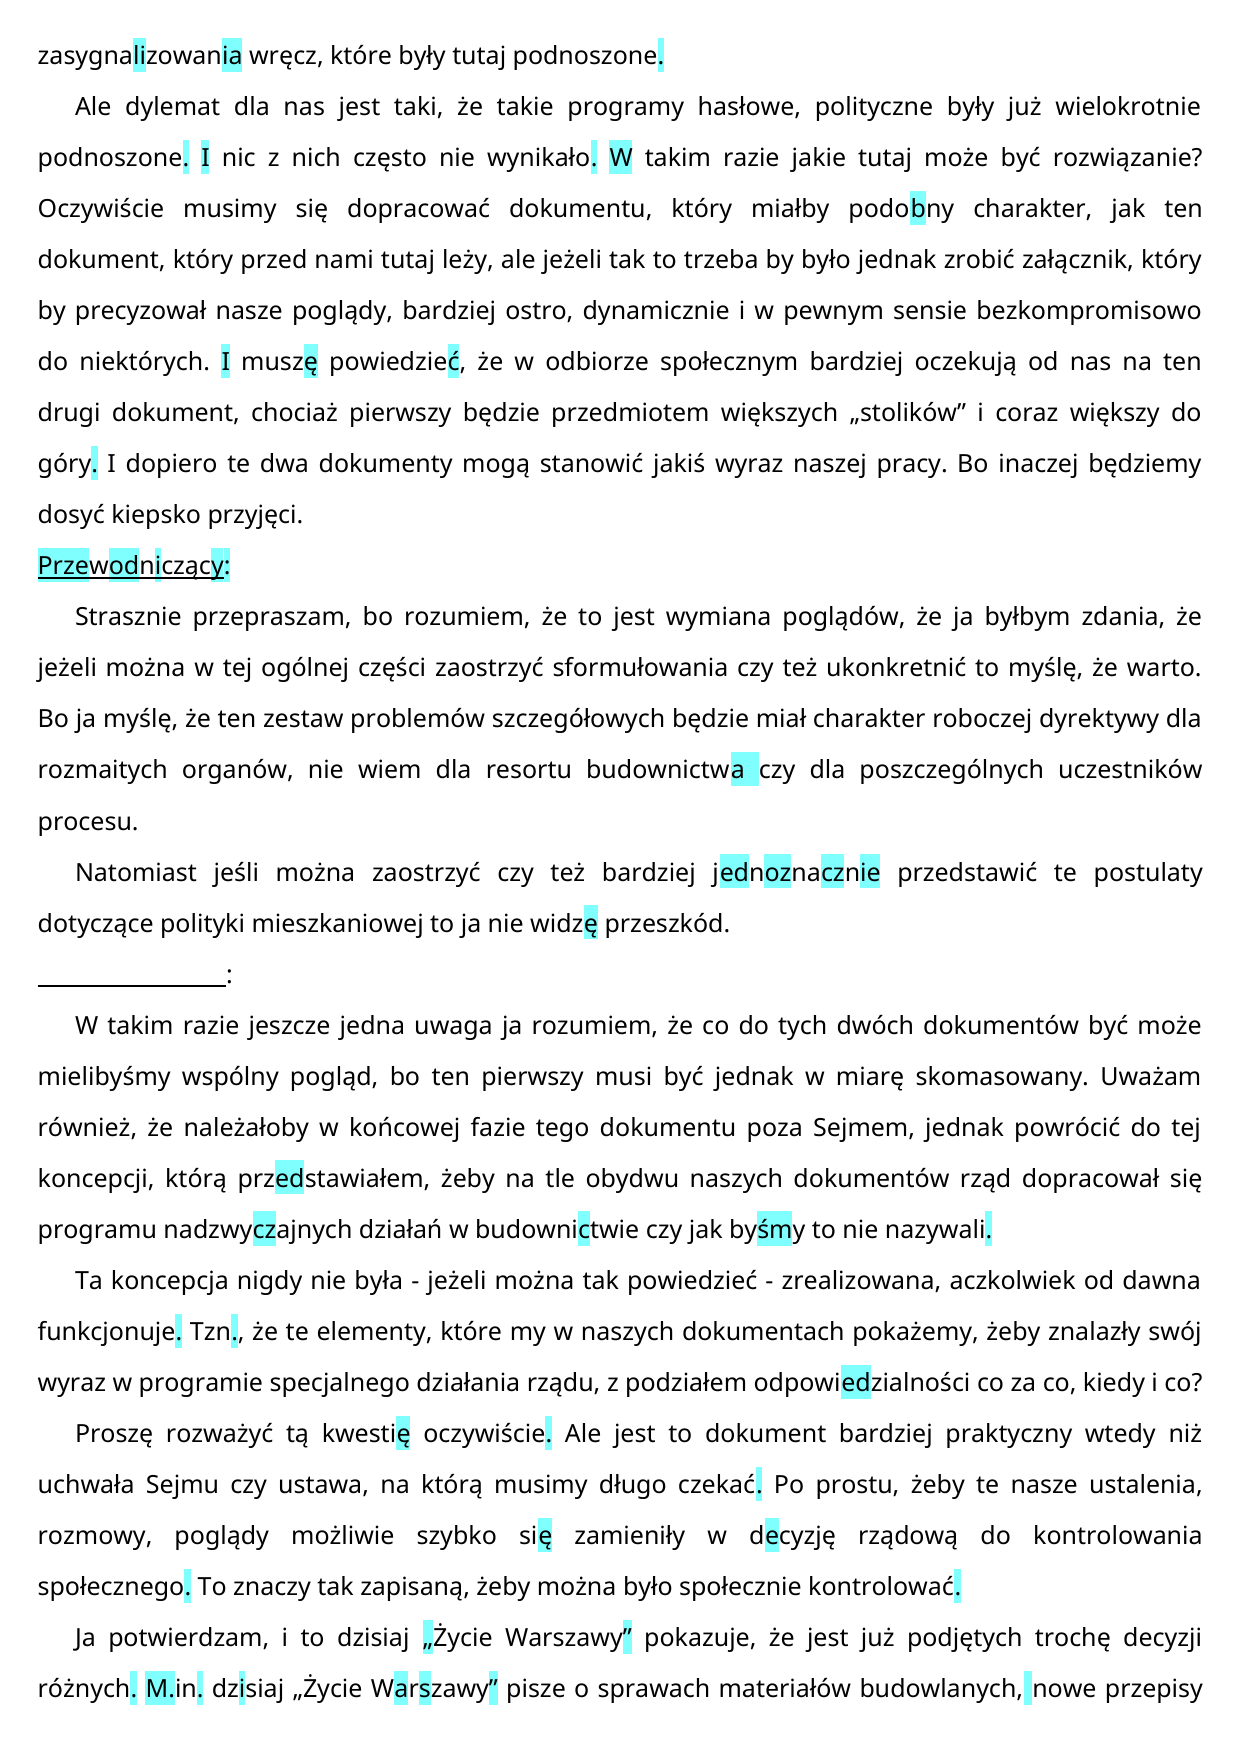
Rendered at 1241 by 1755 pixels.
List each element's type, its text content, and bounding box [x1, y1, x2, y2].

text Strasznie przepraszam, bo rozumiem, że to jest wymiana poglądów, że ja byłbym zdania, że jeżeli można w tej ogólnej części zaostrzyć sformułowania czy też ukonkretnić to myślę, że warto. Bo ja myślę, że ten zestaw problemów szczegółowych będzie miał charakter roboczej dyrektywy dla rozmaitych organów, nie wiem dla resortu budownictwa czy dla poszczególnych uczestników procesu. [37, 599, 1203, 837]
text zasygnalizowania wręcz, które były tutaj podnoszone. [37, 37, 1203, 72]
text Ale dylemat dla nas jest taki, że takie programy hasłowe, polityczne były już wielokrotnie podnoszone. I nic z nich często nie wynikało. W takim razie jakie tutaj może być rozwiązanie? Oczywiście musimy się dopracować dokumentu, który miałby podobny charakter, jak ten dokument, który przed nami tutaj leży, ale jeżeli tak to trzeba by było jednak zrobić załącznik, który by precyzował nasze poglądy, bardziej ostro, dynamicznie i w pewnym sensie bezkompromisowo do niektórych. I muszę powiedzieć, że w odbiorze społecznym bardziej oczekują od nas na ten drugi dokument, chociaż pierwszy będzie przedmiotem większych „stolików” i coraz większy do góry. I dopiero te dwa dokumenty mogą stanowić jakiś wyraz naszej pracy. Bo inaczej będziemy dosyć kiepsko przyjęci. [37, 88, 1203, 531]
text W takim razie jeszcze jedna uwaga ja rozumiem, że co do tych dwóch dokumentów być może mielibyśmy wspólny pogląd, bo ten pierwszy musi być jednak w miarę skomasowany. Uważam również, że należałoby w końcowej fazie tego dokumentu poza Sejmem, jednak powrócić do tej koncepcji, którą przedstawiałem, żeby na tle obydwu naszych dokumentów rząd dopracował się programu nadzwyczajnych działań w budownictwie czy jak byśmy to nie nazywali. [37, 1007, 1203, 1246]
text Natomiast jeśli można zaostrzyć czy też bardziej jednoznacznie przedstawić te postulaty dotyczące polityki mieszkaniowej to ja nie widzę przeszkód. [37, 854, 1203, 939]
text Ja potwierdzam, i to dzisiaj „Życie Warszawy” pokazuje, że jest już podjętych trochę decyzji różnych. M.in. dzisiaj „Życie Warszawy” pisze o sprawach materiałów budowlanych, nowe przepisy [37, 1620, 1203, 1705]
text Proszę rozważyć tą kwestię oczywiście. Ale jest to dokument bardziej praktyczny wtedy niż uchwała Sejmu czy ustawa, na którą musimy długo czekać. Po prostu, żeby te nasze ustalenia, rozmowy, poglądy możliwie szybko się zamieniły w decyzję rządową do kontrolowania społecznego. To znaczy tak zapisaną, żeby można było społecznie kontrolować. [37, 1416, 1203, 1603]
text Przewodniczący: [37, 548, 1203, 582]
text Ta koncepcja nigdy nie była - jeżeli można tak powiedzieć - zrealizowana, aczkolwiek od dawna funkcjonuje. Tzn., że te elementy, które my w naszych dokumentach pokażemy, żeby znalazły swój wyraz w programie specjalnego działania rządu, z podziałem odpowiedzialności co za co, kiedy i co? [37, 1262, 1203, 1399]
text : [37, 956, 1203, 990]
